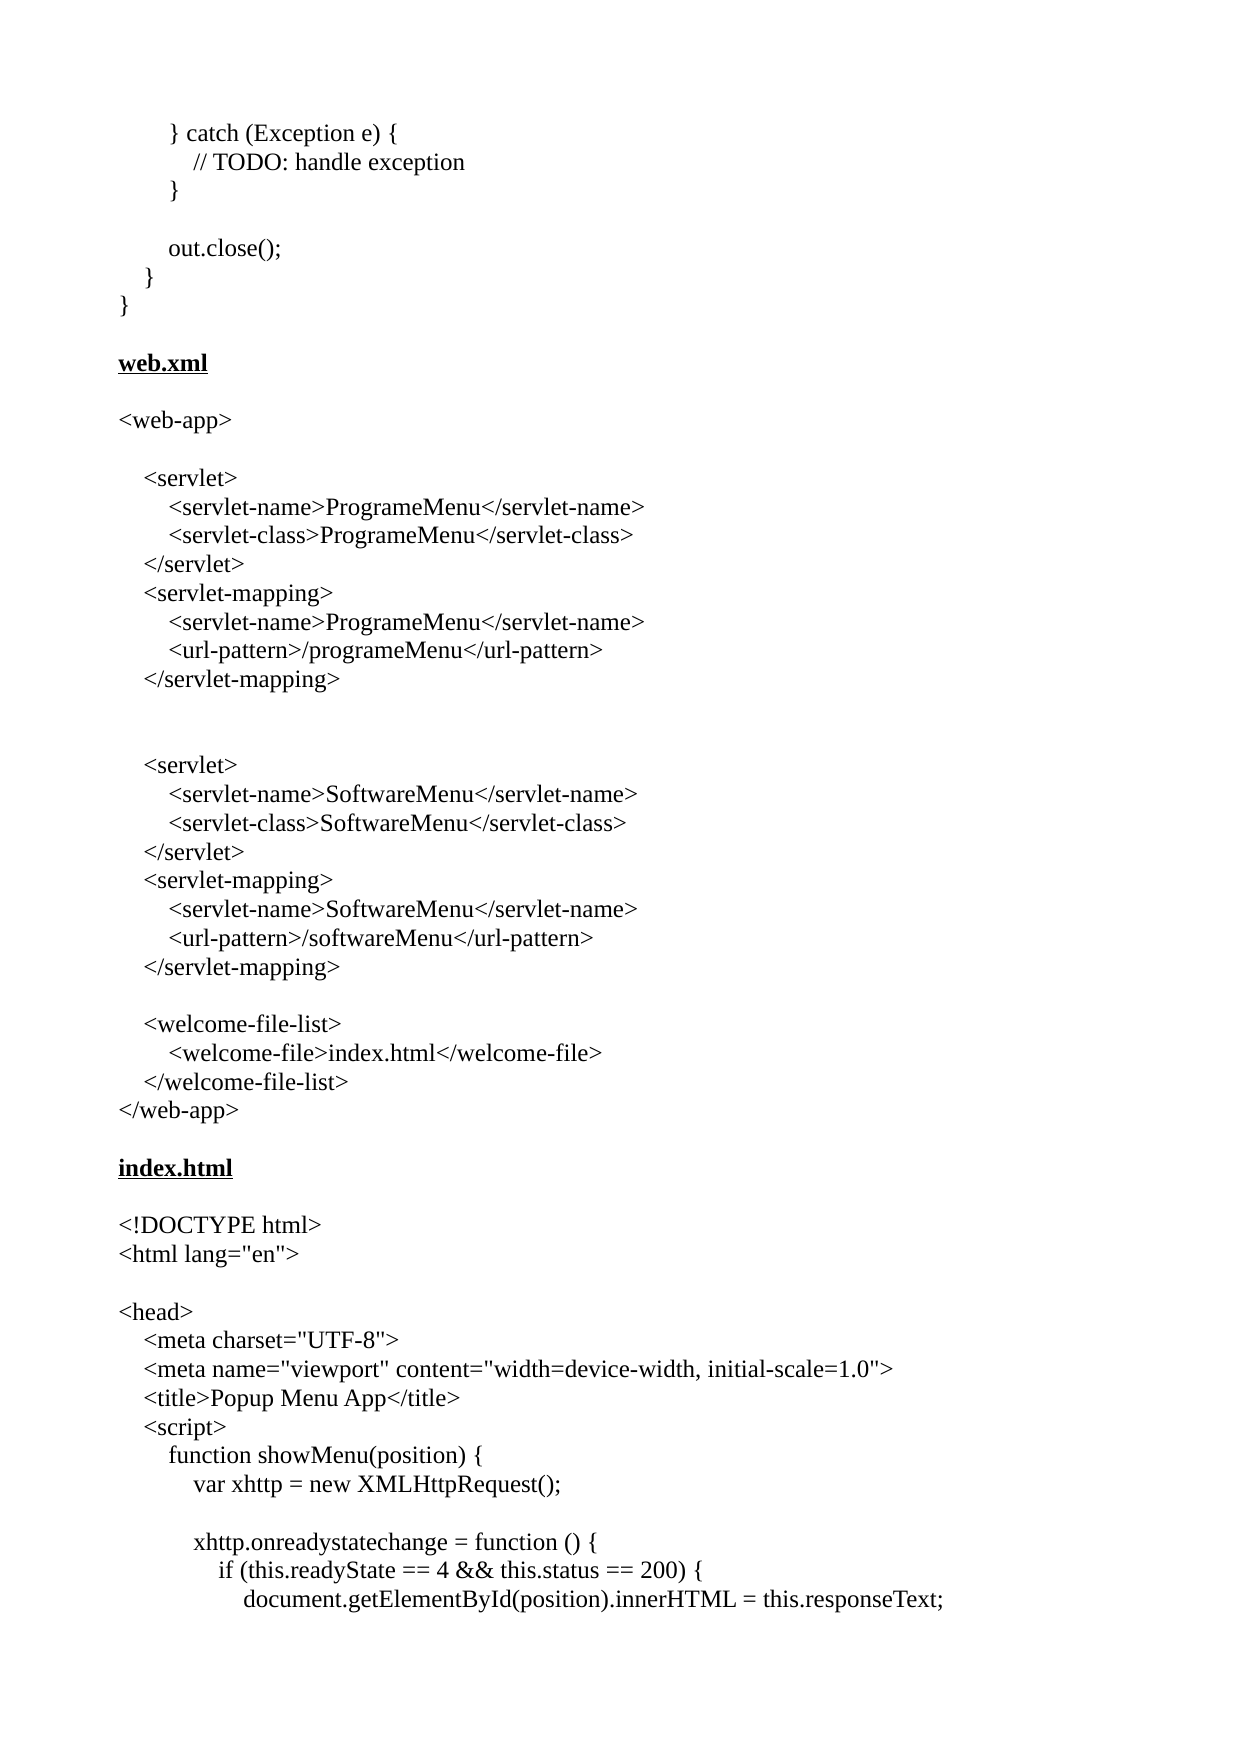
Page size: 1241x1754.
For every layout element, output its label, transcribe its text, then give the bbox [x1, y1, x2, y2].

text web.xml [118, 348, 1122, 377]
text <welcome-file>index.html</welcome-file> [118, 1038, 1122, 1067]
text <url-pattern>/programeMenu</url-pattern> [118, 636, 1122, 664]
text </welcome-file-list> [118, 1067, 1122, 1096]
text <servlet> [118, 463, 1122, 492]
text <servlet-class>ProgrameMenu</servlet-class> [118, 521, 1122, 549]
text } [118, 176, 1122, 204]
text out.close(); [118, 233, 1122, 262]
text } catch (Exception e) { [118, 118, 1122, 147]
text index.html [118, 1153, 1122, 1182]
text <servlet-name>ProgrameMenu</servlet-name> [118, 607, 1122, 636]
text <title>Popup Menu App</title> [118, 1383, 1122, 1412]
text <servlet-mapping> [118, 866, 1122, 894]
text <web-app> [118, 406, 1122, 434]
text <url-pattern>/softwareMenu</url-pattern> [118, 923, 1122, 952]
text </web-app> [118, 1096, 1122, 1124]
text // TODO: handle exception [118, 147, 1122, 176]
text </servlet> [118, 837, 1122, 866]
text <servlet-mapping> [118, 578, 1122, 607]
text <meta name="viewport" content="width=device-width, initial-scale=1.0"> [118, 1354, 1122, 1383]
text </servlet> [118, 549, 1122, 578]
text } [118, 291, 1122, 319]
text <meta charset="UTF-8"> [118, 1326, 1122, 1354]
text </servlet-mapping> [118, 952, 1122, 981]
text <welcome-file-list> [118, 1009, 1122, 1038]
text function showMenu(position) { [118, 1441, 1122, 1469]
text <servlet-name>SoftwareMenu</servlet-name> [118, 894, 1122, 923]
text </servlet-mapping> [118, 664, 1122, 693]
text <servlet> [118, 751, 1122, 779]
text <script> [118, 1412, 1122, 1441]
text xhttp.onreadystatechange = function () { [118, 1527, 1122, 1556]
text var xhttp = new XMLHttpRequest(); [118, 1469, 1122, 1498]
text if (this.readyState == 4 && this.status == 200) { [118, 1556, 1122, 1584]
text <servlet-name>SoftwareMenu</servlet-name> [118, 779, 1122, 808]
text } [118, 262, 1122, 291]
text <!DOCTYPE html> [118, 1211, 1122, 1239]
text <html lang="en"> [118, 1239, 1122, 1268]
text <servlet-class>SoftwareMenu</servlet-class> [118, 808, 1122, 837]
text <servlet-name>ProgrameMenu</servlet-name> [118, 492, 1122, 521]
text document.getElementById(position).innerHTML = this.responseText; [118, 1584, 1122, 1613]
text <head> [118, 1297, 1122, 1326]
